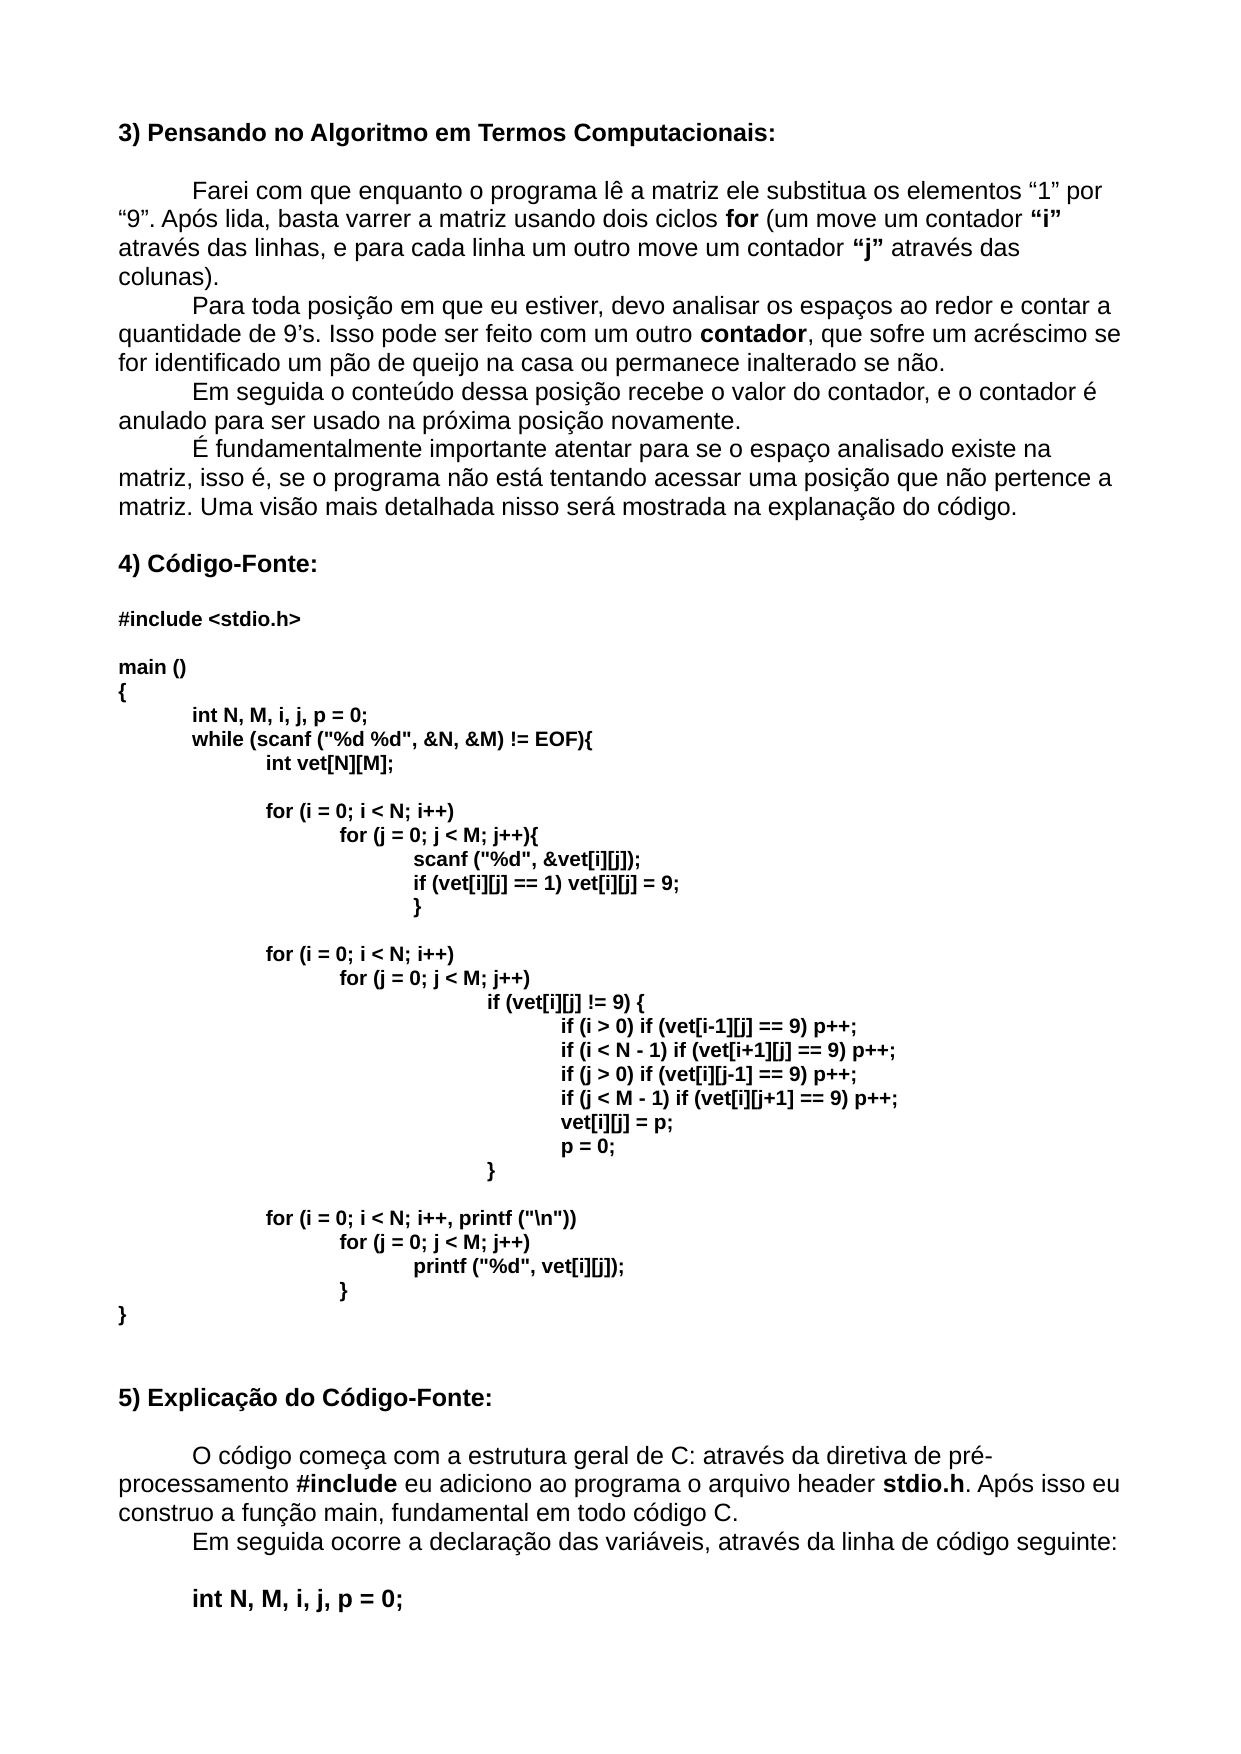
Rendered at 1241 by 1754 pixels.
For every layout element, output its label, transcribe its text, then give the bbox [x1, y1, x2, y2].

text int N, M, i, j, p = 0; [118, 1584, 1122, 1613]
text 5) Explicação do Código-Fonte: [118, 1383, 1122, 1412]
text Para toda posição em que eu estiver, devo analisar os espaços ao redor e contar a quantidade de 9’s. Isso pode ser feito com um outro contador, que sofre um acréscimo se for identificado um pão de queijo na casa ou permanece inalterado se não. [118, 291, 1122, 377]
text Em seguida ocorre a declaração das variáveis, através da linha de código seguinte: [118, 1527, 1122, 1556]
text É fundamentalmente importante atentar para se o espaço analisado existe na matriz, isso é, se o programa não está tentando acessar uma posição que não pertence a matriz. Uma visão mais detalhada nisso será mostrada na explanação do código. [118, 434, 1122, 521]
text Em seguida o conteúdo dessa posição recebe o valor do contador, e o contador é anulado para ser usado na próxima posição novamente. [118, 377, 1122, 434]
text #include <stdio.h> main () { int N, M, i, j, p = 0; while (scanf ("%d %d", &N, &M) != EOF){ int vet[N][M]; for (i = 0; i < N; i++) for (j = 0; j < M; j++){ scanf ("%d", &vet[i][j]); if (vet[i][j] == 1) vet[i][j] = 9; } for (i = 0; i < N; i++) for (j = 0; j < M; j++) if (vet[i][j] != 9) { if (i > 0) if (vet[i-1][j] == 9) p++; if (i < N - 1) if (vet[i+1][j] == 9) p++; if (j > 0) if (vet[i][j-1] == 9) p++; if (j < M - 1) if (vet[i][j+1] == 9) p++; vet[i][j] = p; p = 0; } for (i = 0; i < N; i++, printf ("\n")) for (j = 0; j < M; j++) printf ("%d", vet[i][j]); } } [118, 607, 1122, 1326]
text Farei com que enquanto o programa lê a matriz ele substitua os elementos “1” por “9”. Após lida, basta varrer a matriz usando dois ciclos for (um move um contador “i” através das linhas, e para cada linha um outro move um contador “j” através das colunas). [118, 176, 1122, 291]
text 4) Código-Fonte: [118, 549, 1122, 578]
text O código começa com a estrutura geral de C: através da diretiva de pré-processamento #include eu adiciono ao programa o arquivo header stdio.h. Após isso eu construo a função main, fundamental em todo código C. [118, 1441, 1122, 1527]
text 3) Pensando no Algoritmo em Termos Computacionais: [118, 118, 1122, 147]
